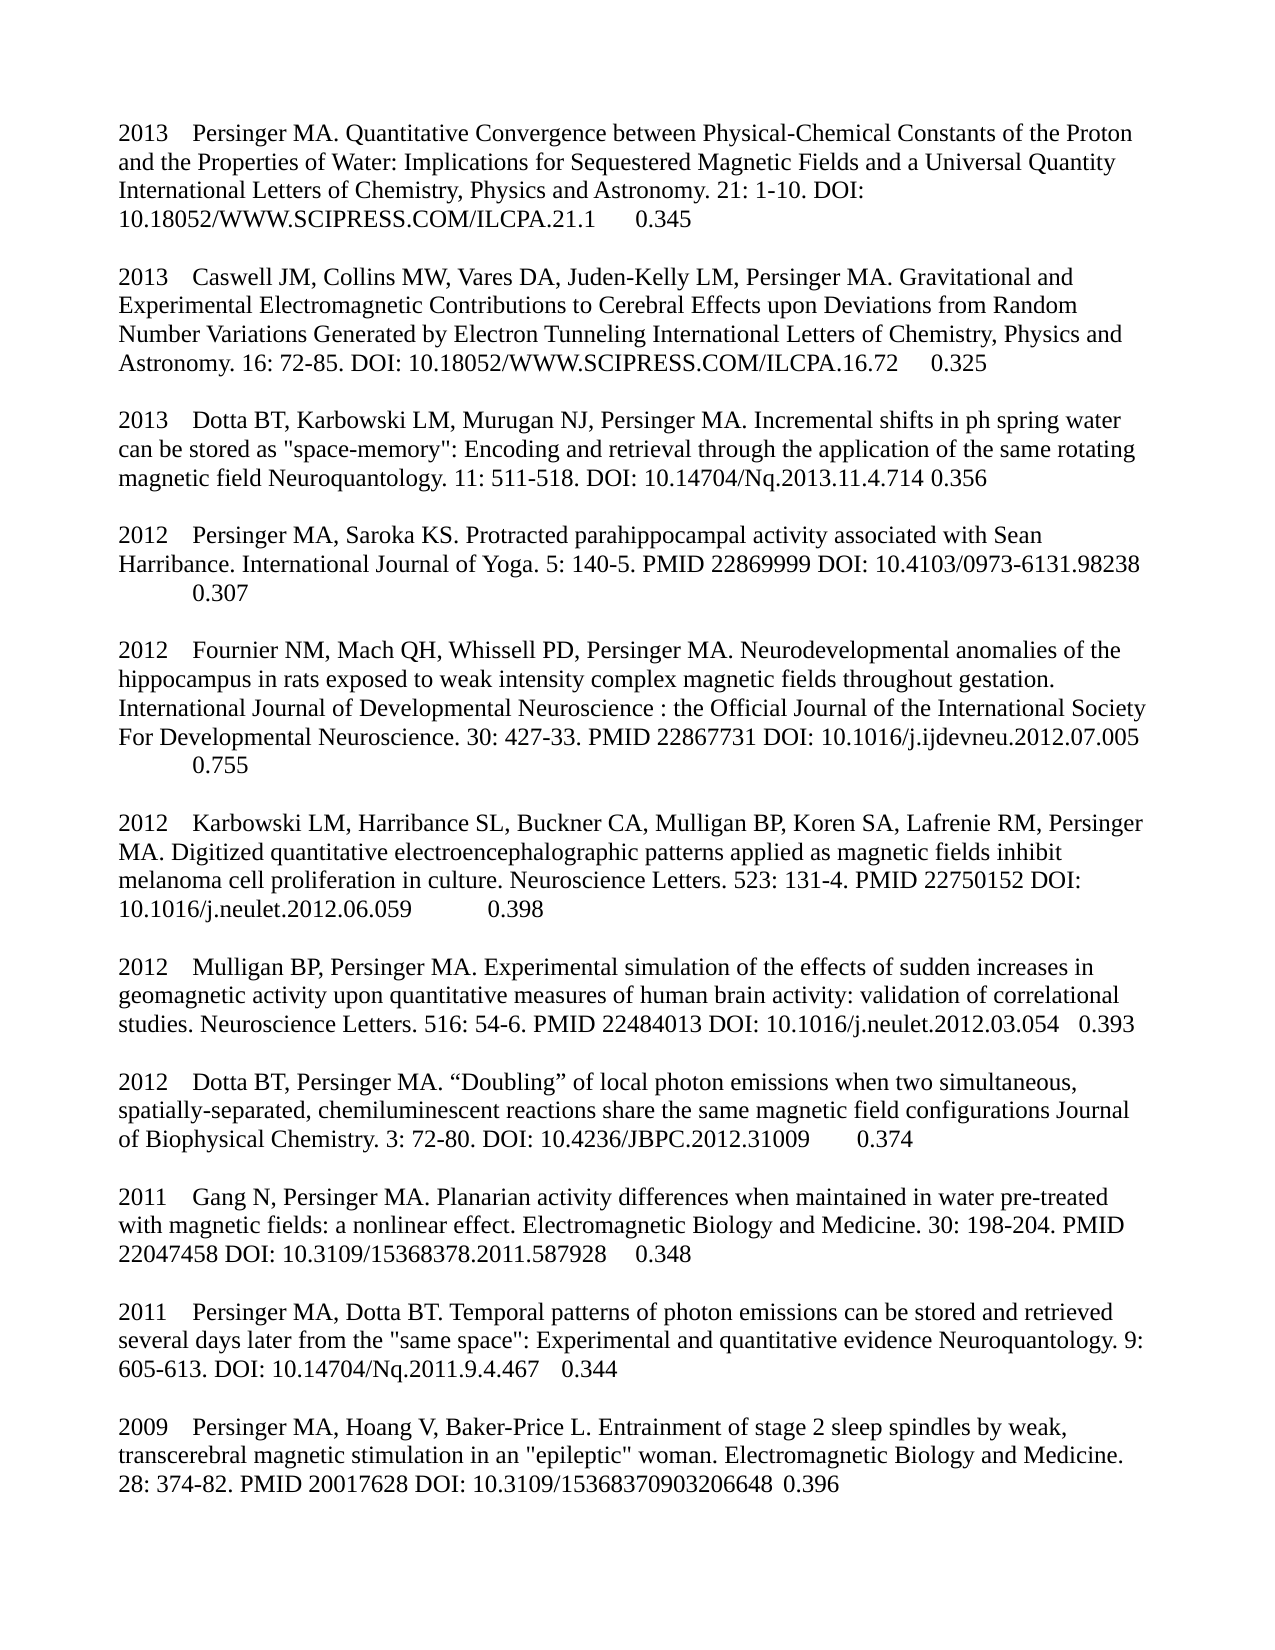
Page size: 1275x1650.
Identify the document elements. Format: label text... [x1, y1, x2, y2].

text 2012 Mulligan BP, Persinger MA. Experimental simulation of the effects of sudden increases in geomagnetic activity upon quantitative measures of human brain activity: validation of correlational studies. Neuroscience Letters. 516: 54-6. PMID 22484013 DOI: 10.1016/j.neulet.2012.03.054 0.393 [118, 952, 1157, 1038]
text 2013 Dotta BT, Karbowski LM, Murugan NJ, Persinger MA. Incremental shifts in ph spring water can be stored as "space-memory": Encoding and retrieval through the application of the same rotating magnetic field Neuroquantology. 11: 511-518. DOI: 10.14704/Nq.2013.11.4.714 0.356 [118, 406, 1157, 492]
text 2012 Persinger MA, Saroka KS. Protracted parahippocampal activity associated with Sean Harribance. International Journal of Yoga. 5: 140-5. PMID 22869999 DOI: 10.4103/0973-6131.98238 0.307 [118, 521, 1157, 607]
text 2012 Dotta BT, Persinger MA. “Doubling” of local photon emissions when two simultaneous, spatially-separated, chemiluminescent reactions share the same magnetic field configurations Journal of Biophysical Chemistry. 3: 72-80. DOI: 10.4236/JBPC.2012.31009 0.374 [118, 1067, 1157, 1153]
text 2013 Caswell JM, Collins MW, Vares DA, Juden-Kelly LM, Persinger MA. Gravitational and Experimental Electromagnetic Contributions to Cerebral Effects upon Deviations from Random Number Variations Generated by Electron Tunneling International Letters of Chemistry, Physics and Astronomy. 16: 72-85. DOI: 10.18052/WWW.SCIPRESS.COM/ILCPA.16.72 0.325 [118, 262, 1157, 377]
text 2013 Persinger MA. Quantitative Convergence between Physical-Chemical Constants of the Proton and the Properties of Water: Implications for Sequestered Magnetic Fields and a Universal Quantity International Letters of Chemistry, Physics and Astronomy. 21: 1-10. DOI: 10.18052/WWW.SCIPRESS.COM/ILCPA.21.1 0.345 [118, 118, 1157, 233]
text 2012 Karbowski LM, Harribance SL, Buckner CA, Mulligan BP, Koren SA, Lafrenie RM, Persinger MA. Digitized quantitative electroencephalographic patterns applied as magnetic fields inhibit melanoma cell proliferation in culture. Neuroscience Letters. 523: 131-4. PMID 22750152 DOI: 10.1016/j.neulet.2012.06.059 0.398 [118, 808, 1157, 923]
text 2009 Persinger MA, Hoang V, Baker-Price L. Entrainment of stage 2 sleep spindles by weak, transcerebral magnetic stimulation in an "epileptic" woman. Electromagnetic Biology and Medicine. 28: 374-82. PMID 20017628 DOI: 10.3109/15368370903206648 0.396 [118, 1412, 1157, 1498]
text 2011 Persinger MA, Dotta BT. Temporal patterns of photon emissions can be stored and retrieved several days later from the "same space": Experimental and quantitative evidence Neuroquantology. 9: 605-613. DOI: 10.14704/Nq.2011.9.4.467 0.344 [118, 1297, 1157, 1383]
text 2012 Fournier NM, Mach QH, Whissell PD, Persinger MA. Neurodevelopmental anomalies of the hippocampus in rats exposed to weak intensity complex magnetic fields throughout gestation. International Journal of Developmental Neuroscience : the Official Journal of the International Society For Developmental Neuroscience. 30: 427-33. PMID 22867731 DOI: 10.1016/j.ijdevneu.2012.07.005 0.755 [118, 636, 1157, 779]
text 2011 Gang N, Persinger MA. Planarian activity differences when maintained in water pre-treated with magnetic fields: a nonlinear effect. Electromagnetic Biology and Medicine. 30: 198-204. PMID 22047458 DOI: 10.3109/15368378.2011.587928 0.348 [118, 1182, 1157, 1268]
